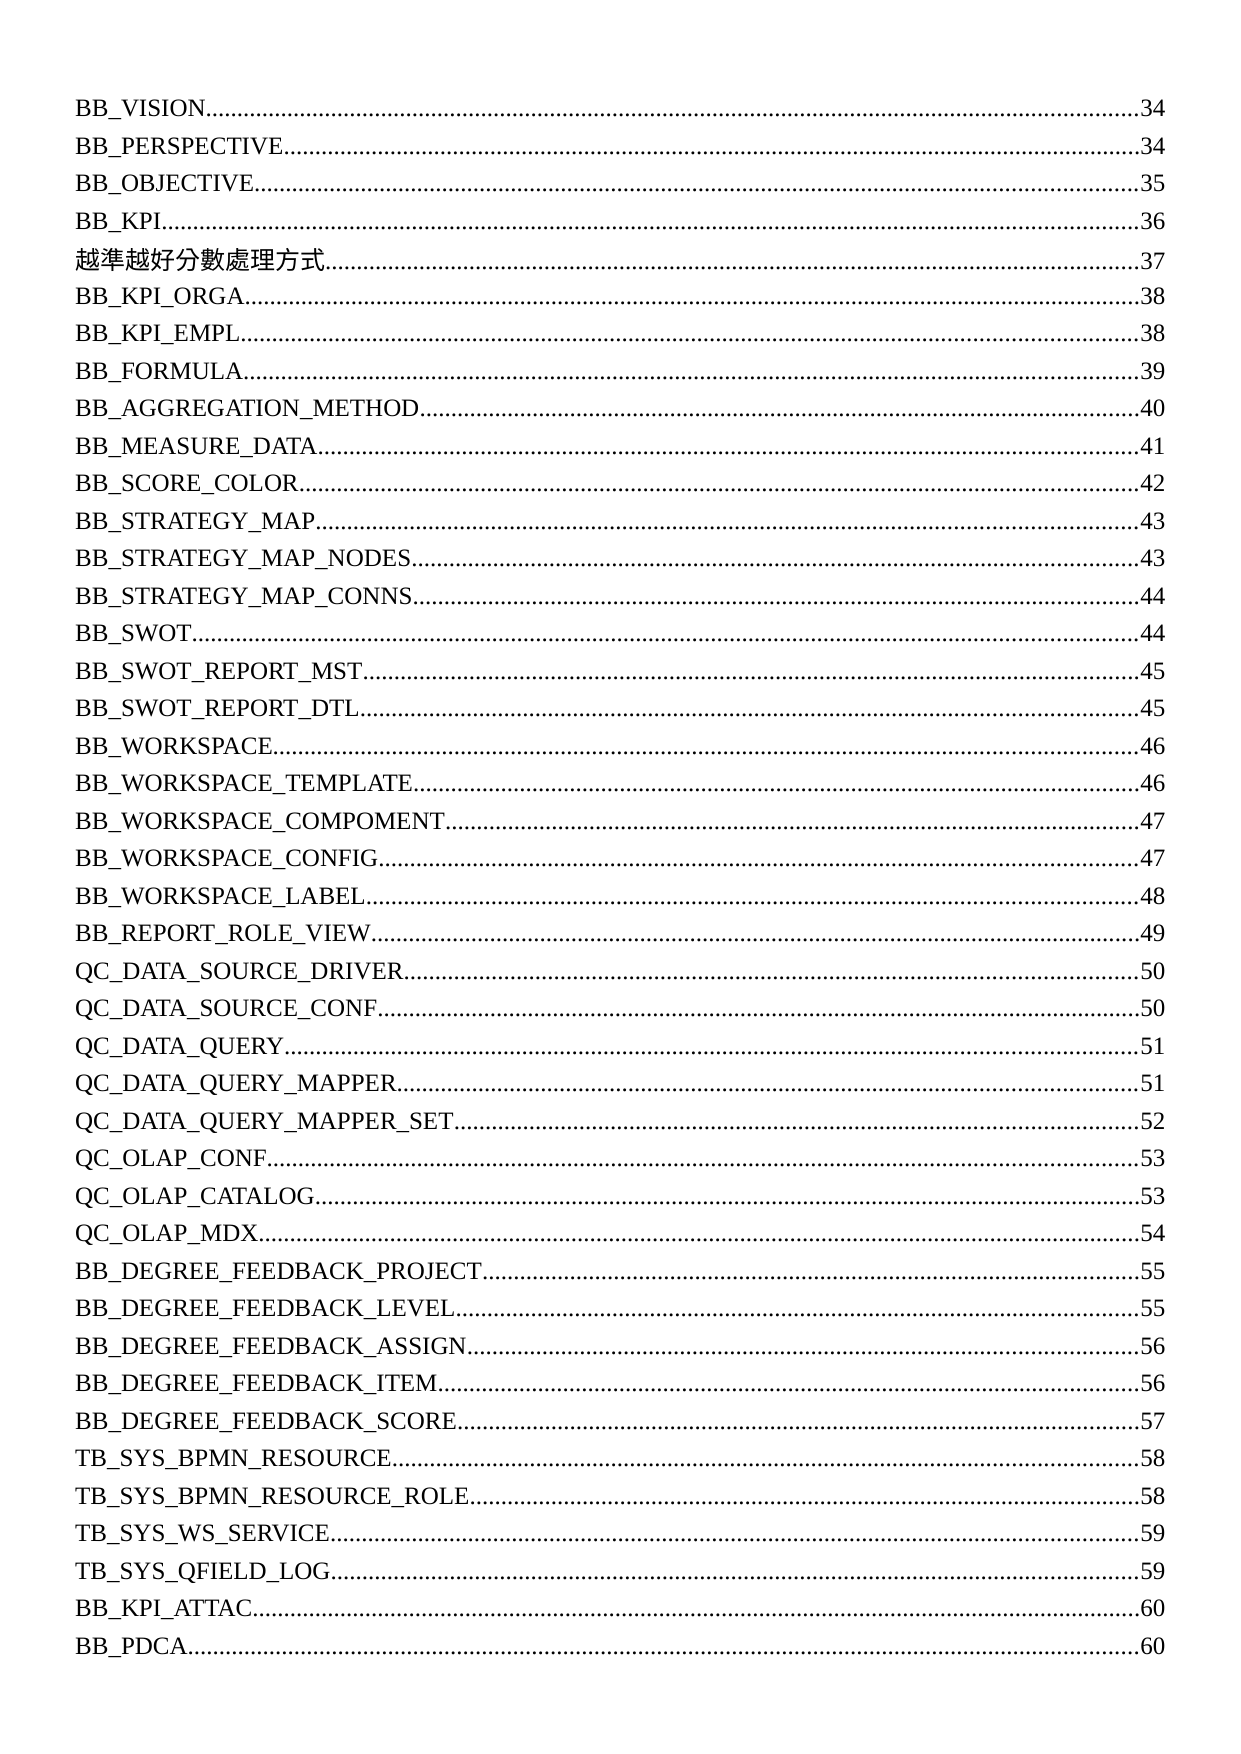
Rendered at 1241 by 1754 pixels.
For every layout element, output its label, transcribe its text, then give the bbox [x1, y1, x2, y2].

text BB_SCORE_COLOR 42 [75, 464, 1165, 502]
text BB_DEGREE_FEEDBACK_ITEM 56 [75, 1364, 1165, 1402]
text BB_SWOT_REPORT_DTL 45 [75, 689, 1165, 727]
text TB_SYS_BPMN_RESOURCE_ROLE 58 [75, 1477, 1165, 1514]
text QC_DATA_QUERY 51 [75, 1027, 1165, 1064]
text BB_KPI_ORGA 38 [75, 277, 1165, 314]
text QC_DATA_SOURCE_CONF 50 [75, 989, 1165, 1027]
text BB_AGGREGATION_METHOD 40 [75, 389, 1165, 427]
text BB_STRATEGY_MAP_NODES 43 [75, 539, 1165, 577]
text BB_PERSPECTIVE 34 [75, 127, 1165, 164]
text BB_STRATEGY_MAP_CONNS 44 [75, 577, 1165, 614]
text BB_DEGREE_FEEDBACK_LEVEL 55 [75, 1289, 1165, 1327]
text BB_KPI_EMPL 38 [75, 314, 1165, 352]
text BB_DEGREE_FEEDBACK_SCORE 57 [75, 1402, 1165, 1439]
text QC_OLAP_MDX 54 [75, 1214, 1165, 1252]
text BB_WORKSPACE_CONFIG 47 [75, 839, 1165, 877]
text 越準越好分數處理方式 37 [75, 239, 1165, 277]
text BB_WORKSPACE_LABEL 48 [75, 877, 1165, 914]
text BB_MEASURE_DATA 41 [75, 427, 1165, 464]
text BB_WORKSPACE_COMPOMENT 47 [75, 802, 1165, 839]
text QC_OLAP_CATALOG 53 [75, 1177, 1165, 1214]
text BB_PDCA 60 [75, 1627, 1165, 1664]
text BB_VISION 34 [75, 89, 1165, 127]
text BB_REPORT_ROLE_VIEW 49 [75, 914, 1165, 952]
text TB_SYS_WS_SERVICE 59 [75, 1514, 1165, 1552]
text TB_SYS_QFIELD_LOG 59 [75, 1552, 1165, 1589]
text QC_DATA_SOURCE_DRIVER 50 [75, 952, 1165, 989]
text QC_OLAP_CONF 53 [75, 1139, 1165, 1177]
text BB_KPI_ATTAC 60 [75, 1589, 1165, 1627]
text BB_STRATEGY_MAP 43 [75, 502, 1165, 539]
text BB_DEGREE_FEEDBACK_ASSIGN 56 [75, 1327, 1165, 1364]
text BB_DEGREE_FEEDBACK_PROJECT 55 [75, 1252, 1165, 1289]
text QC_DATA_QUERY_MAPPER 51 [75, 1064, 1165, 1102]
text BB_WORKSPACE 46 [75, 727, 1165, 764]
text BB_SWOT_REPORT_MST 45 [75, 652, 1165, 689]
text BB_FORMULA 39 [75, 352, 1165, 389]
text TB_SYS_BPMN_RESOURCE 58 [75, 1439, 1165, 1477]
text BB_WORKSPACE_TEMPLATE 46 [75, 764, 1165, 802]
text QC_DATA_QUERY_MAPPER_SET 52 [75, 1102, 1165, 1139]
text BB_SWOT 44 [75, 614, 1165, 652]
text BB_KPI 36 [75, 202, 1165, 239]
text BB_OBJECTIVE 35 [75, 164, 1165, 202]
